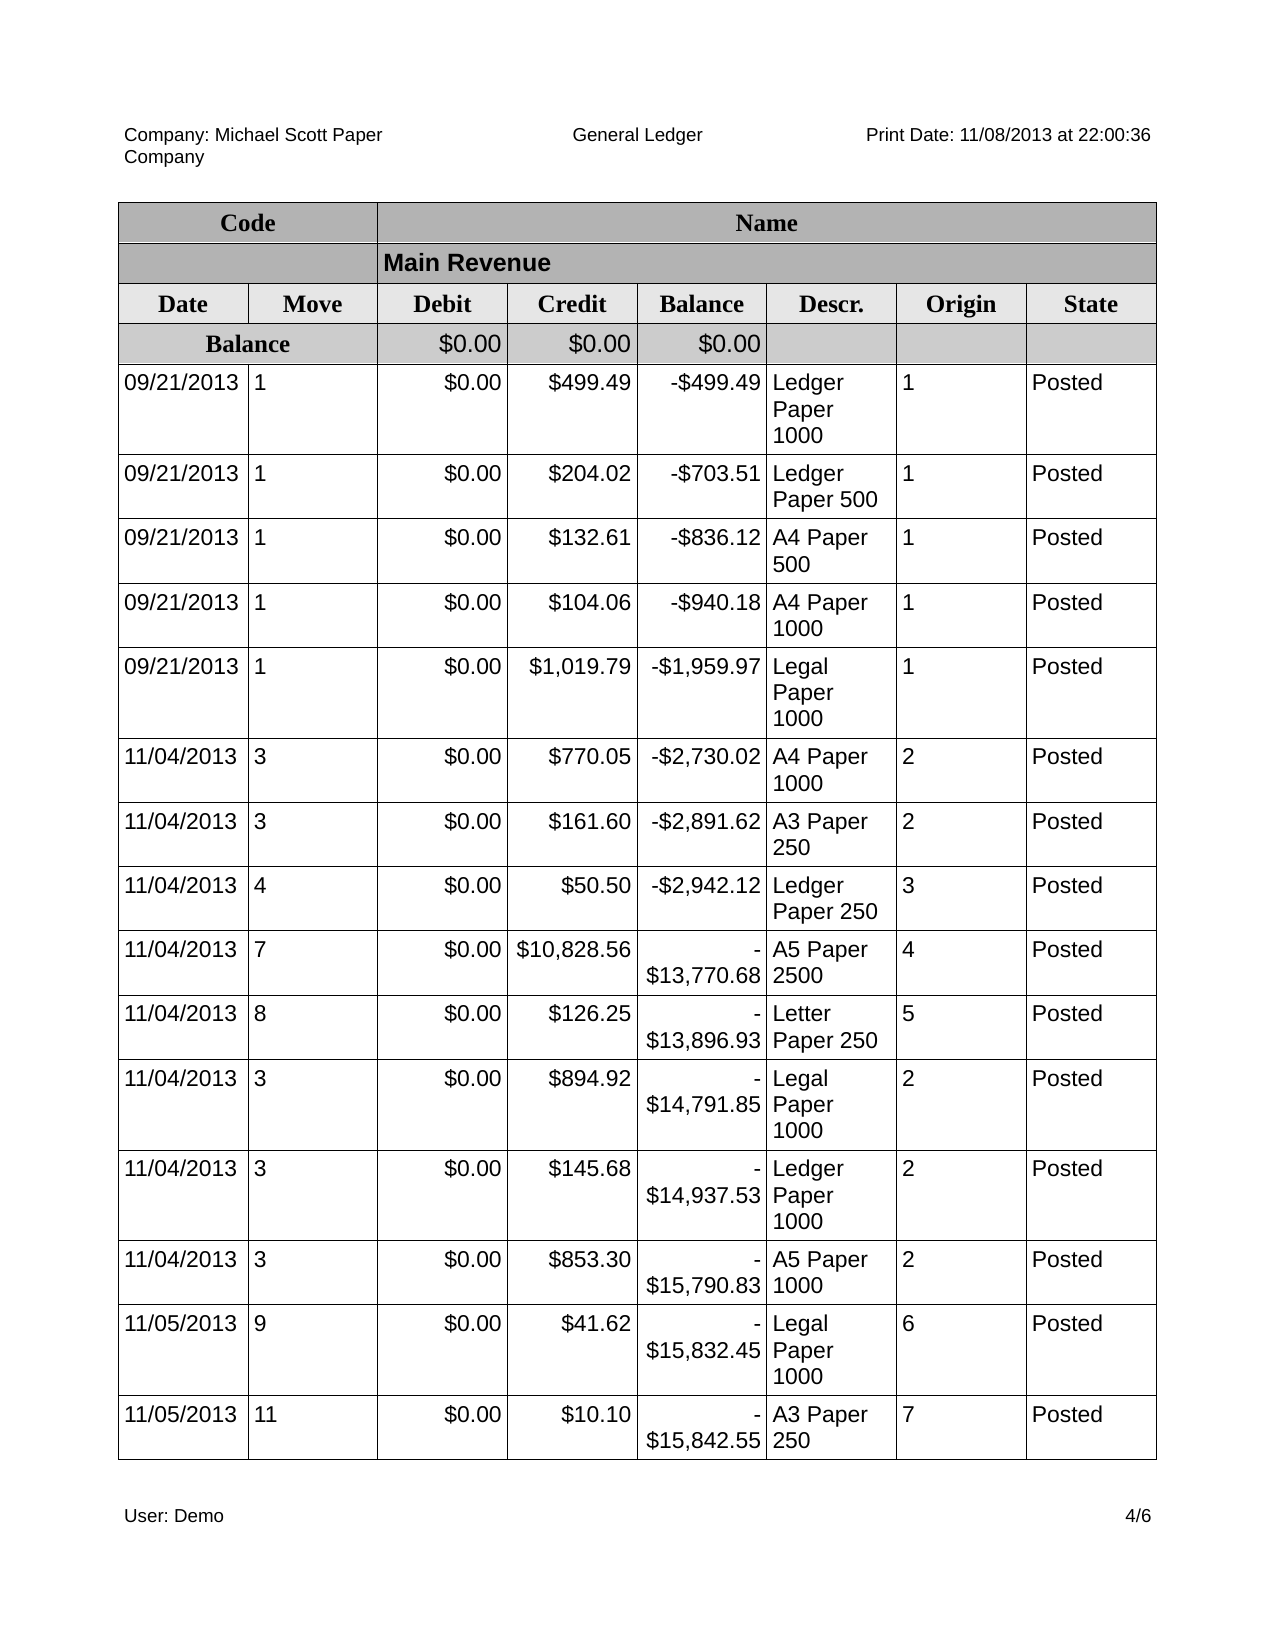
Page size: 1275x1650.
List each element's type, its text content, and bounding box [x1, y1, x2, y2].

table_cell -$2,730.02 [638, 739, 766, 802]
table_cell 1 [897, 365, 1026, 454]
table_cell 3 [897, 867, 1026, 930]
table_cell 1 [249, 519, 377, 583]
table_cell Posted [1027, 867, 1156, 930]
table_cell Posted [1027, 584, 1156, 647]
table_cell 11/04/2013 [119, 996, 248, 1059]
table_cell $0.00 [378, 324, 507, 363]
table_cell $132.61 [508, 519, 637, 583]
table_cell $104.06 [508, 584, 637, 647]
table_cell 11/04/2013 [119, 931, 248, 994]
table_cell -$1,959.97 [638, 648, 766, 737]
table_cell 2 [897, 803, 1026, 866]
table_cell A5 Paper 2500 [767, 931, 896, 994]
table_cell 9 [249, 1305, 377, 1395]
table_cell 7 [249, 931, 377, 994]
table_cell 09/21/2013 [119, 584, 248, 647]
table_cell $0.00 [638, 324, 766, 363]
table_cell 1 [897, 584, 1026, 647]
table_cell 1 [897, 648, 1026, 737]
table_cell Posted [1027, 1151, 1156, 1240]
table_cell $0.00 [378, 803, 507, 866]
table_cell $0.00 [378, 1151, 507, 1240]
table_cell $499.49 [508, 365, 637, 454]
table_cell 7 [897, 1396, 1026, 1459]
table_cell -$2,942.12 [638, 867, 766, 930]
table_cell $145.68 [508, 1151, 637, 1240]
table_cell -$940.18 [638, 584, 766, 647]
table_cell 11/05/2013 [119, 1396, 248, 1459]
table_cell 11 [249, 1396, 377, 1459]
table_cell Move [249, 284, 377, 323]
table_cell 8 [249, 996, 377, 1059]
table_cell 11/04/2013 [119, 739, 248, 802]
table_cell Posted [1027, 1060, 1156, 1149]
table_cell Posted [1027, 803, 1156, 866]
table_cell [119, 244, 377, 283]
table_cell 11/04/2013 [119, 867, 248, 930]
table_cell 11/04/2013 [119, 1151, 248, 1240]
table_cell 11/04/2013 [119, 803, 248, 866]
table_cell 1 [249, 455, 377, 518]
table_cell Descr. [767, 284, 896, 323]
table_cell $50.50 [508, 867, 637, 930]
table_cell 11/04/2013 [119, 1241, 248, 1304]
table_cell 3 [249, 803, 377, 866]
table_cell $41.62 [508, 1305, 637, 1395]
table_cell 2 [897, 1241, 1026, 1304]
table_cell -$703.51 [638, 455, 766, 518]
table_cell 1 [897, 455, 1026, 518]
table_cell -$836.12 [638, 519, 766, 583]
table_cell State [1027, 284, 1156, 323]
table_cell -$13,896.93 [638, 996, 766, 1059]
table_cell 3 [249, 1241, 377, 1304]
table_cell Ledger Paper 250 [767, 867, 896, 930]
table_cell Legal Paper 1000 [767, 648, 896, 737]
table_cell 11/05/2013 [119, 1305, 248, 1395]
table_cell -$13,770.68 [638, 931, 766, 994]
table_cell -$14,937.53 [638, 1151, 766, 1240]
table_cell Legal Paper 1000 [767, 1305, 896, 1395]
table_cell 1 [249, 365, 377, 454]
table_cell -$15,832.45 [638, 1305, 766, 1395]
table_header Name [378, 203, 1156, 242]
table_cell $10,828.56 [508, 931, 637, 994]
table_cell A4 Paper 1000 [767, 584, 896, 647]
table_cell $0.00 [378, 1241, 507, 1304]
table_cell $0.00 [378, 519, 507, 583]
table_cell -$499.49 [638, 365, 766, 454]
table_cell 3 [249, 739, 377, 802]
table_cell Debit [378, 284, 507, 323]
table_cell $1,019.79 [508, 648, 637, 737]
table_cell Balance [638, 284, 766, 323]
table_cell Posted [1027, 1241, 1156, 1304]
table_cell -$2,891.62 [638, 803, 766, 866]
table_cell $0.00 [378, 996, 507, 1059]
table_cell $770.05 [508, 739, 637, 802]
table_cell Posted [1027, 1305, 1156, 1395]
table_cell $126.25 [508, 996, 637, 1059]
table_cell Posted [1027, 519, 1156, 583]
table_cell Posted [1027, 931, 1156, 994]
table_cell $0.00 [378, 931, 507, 994]
table_cell -$14,791.85 [638, 1060, 766, 1149]
table_cell A5 Paper 1000 [767, 1241, 896, 1304]
table_cell Posted [1027, 996, 1156, 1059]
table_cell Main Revenue [378, 244, 1156, 283]
table_header Code [119, 203, 377, 242]
table_cell 09/21/2013 [119, 455, 248, 518]
table_cell [1027, 324, 1156, 363]
table_cell 2 [897, 1151, 1026, 1240]
table_cell $161.60 [508, 803, 637, 866]
table_cell Ledger Paper 500 [767, 455, 896, 518]
table_cell Ledger Paper 1000 [767, 1151, 896, 1240]
table_cell 2 [897, 1060, 1026, 1149]
table_cell 11/04/2013 [119, 1060, 248, 1149]
table_cell -$15,842.55 [638, 1396, 766, 1459]
table_cell $0.00 [378, 1396, 507, 1459]
table_cell A3 Paper 250 [767, 1396, 896, 1459]
table_cell $204.02 [508, 455, 637, 518]
table_cell Posted [1027, 455, 1156, 518]
table_cell $0.00 [378, 455, 507, 518]
table_cell 4 [897, 931, 1026, 994]
table_cell Letter Paper 250 [767, 996, 896, 1059]
table_cell $0.00 [378, 1305, 507, 1395]
table_cell Origin [897, 284, 1026, 323]
table_cell 1 [249, 584, 377, 647]
table_cell A4 Paper 500 [767, 519, 896, 583]
table_cell A4 Paper 1000 [767, 739, 896, 802]
table_cell [897, 324, 1026, 363]
table_cell 6 [897, 1305, 1026, 1395]
table_cell 09/21/2013 [119, 519, 248, 583]
table_cell $0.00 [378, 648, 507, 737]
table_cell $894.92 [508, 1060, 637, 1149]
table_cell $0.00 [378, 867, 507, 930]
table_cell 3 [249, 1151, 377, 1240]
table_cell A3 Paper 250 [767, 803, 896, 866]
table_cell 3 [249, 1060, 377, 1149]
table_cell 2 [897, 739, 1026, 802]
table_cell -$15,790.83 [638, 1241, 766, 1304]
table_cell [767, 324, 896, 363]
table_cell $853.30 [508, 1241, 637, 1304]
table_cell 1 [249, 648, 377, 737]
table_cell Balance [119, 324, 377, 363]
table_cell Ledger Paper 1000 [767, 365, 896, 454]
table_cell Date [119, 284, 248, 323]
table_cell 4 [249, 867, 377, 930]
table_cell 1 [897, 519, 1026, 583]
table_cell 09/21/2013 [119, 648, 248, 737]
table_cell 5 [897, 996, 1026, 1059]
table_cell Posted [1027, 648, 1156, 737]
table_cell Posted [1027, 1396, 1156, 1459]
table_cell $0.00 [378, 365, 507, 454]
table_cell $0.00 [378, 584, 507, 647]
table_cell $0.00 [508, 324, 637, 363]
table_cell Credit [508, 284, 637, 323]
table_cell Legal Paper 1000 [767, 1060, 896, 1149]
table_cell $0.00 [378, 1060, 507, 1149]
table_cell 09/21/2013 [119, 365, 248, 454]
table_cell $10.10 [508, 1396, 637, 1459]
table_cell Posted [1027, 739, 1156, 802]
table_cell $0.00 [378, 739, 507, 802]
table_cell Posted [1027, 365, 1156, 454]
